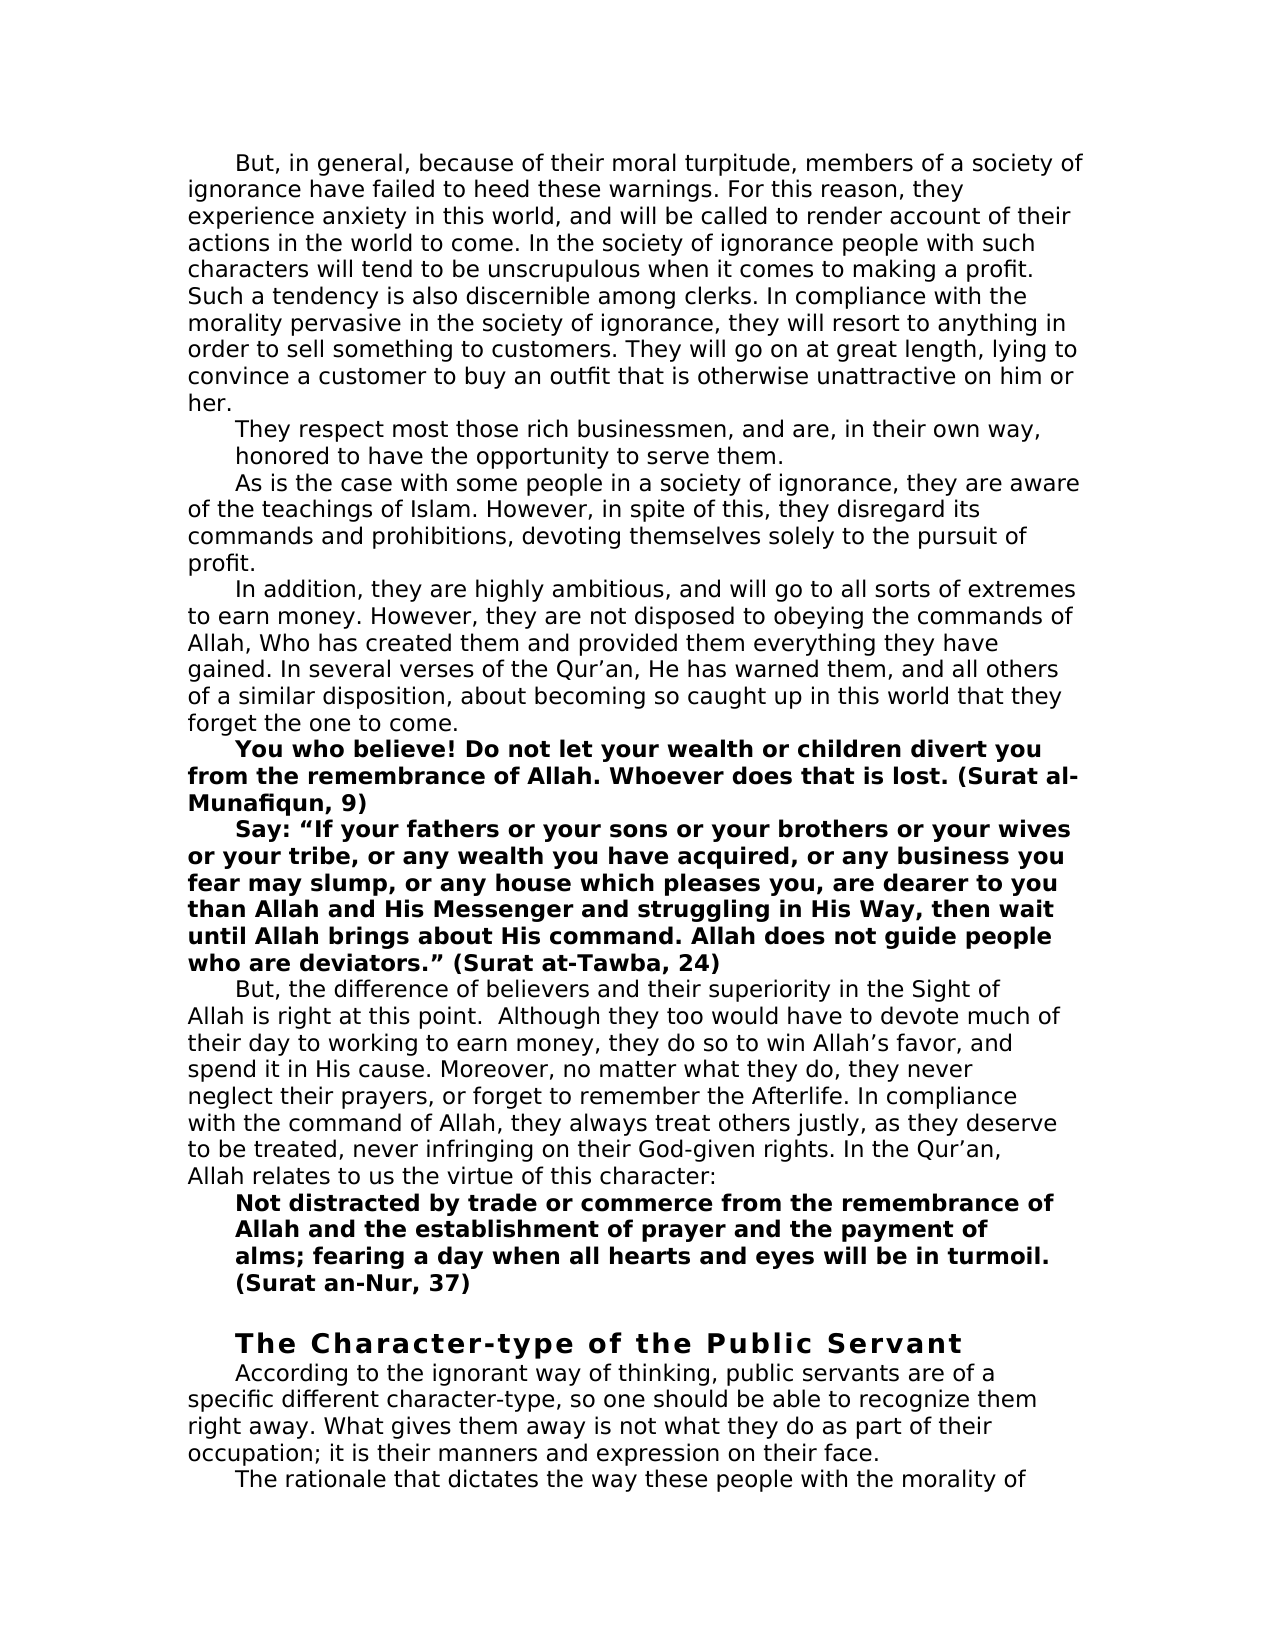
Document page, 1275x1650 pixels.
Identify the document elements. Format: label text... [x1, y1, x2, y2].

text In addition, they are highly ambitious, and will go to all sorts of extremes to earn money. However, they are not disposed to obeying the commands of Allah, Who has created them and provided them everything they have gained. In several verses of the Qur’an, He has warned them, and all others of a similar disposition, about becoming so caught up in this world that they forget the one to come. [187, 577, 1087, 737]
text Not distracted by trade or commerce from the remembrance of Allah and the establishment of prayer and the payment of alms; fearing a day when all hearts and eyes will be in turmoil. (Surat an-Nur, 37) [235, 1190, 1064, 1297]
text But, in general, because of their moral turpitude, members of a society of ignorance have failed to heed these warnings. For this reason, they experience anxiety in this world, and will be called to render account of their actions in the world to come. In the society of ignorance people with such characters will tend to be unscrupulous when it comes to making a profit. Such a tendency is also discernible among clerks. In compliance with the morality pervasive in the society of ignorance, they will resort to anything in order to sell something to customers. They will go on at great length, lying to convince a customer to buy an outfit that is otherwise unattractive on him or her. [187, 150, 1087, 417]
text They respect most those rich businessmen, and are, in their own way, honored to have the opportunity to serve them. [235, 417, 1064, 470]
text But, the difference of believers and their superiority in the Sight of Allah is right at this point. Although they too would have to devote much of their day to working to earn money, they do so to win Allah’s favor, and spend it in His cause. Moreover, no matter what they do, they never neglect their prayers, or forget to remember the Afterlife. In compliance with the command of Allah, they always treat others justly, as they deserve to be treated, never infringing on their God-given rights. In the Qur’an, Allah relates to us the virtue of this character: [187, 977, 1064, 1190]
text According to the ignorant way of thinking, public servants are of a specific different character-type, so one should be able to recognize them right away. What gives them away is not what they do as part of their occupation; it is their manners and expression on their face. [187, 1360, 1087, 1466]
text As is the case with some people in a society of ignorance, they are aware of the teachings of Islam. However, in spite of this, they disregard its commands and prohibitions, devoting themselves solely to the pursuit of profit. [187, 470, 1087, 577]
text The Character-type of the Public Servant [235, 1328, 1064, 1360]
text Say: “If your fathers or your sons or your brothers or your wives or your tribe, or any wealth you have acquired, or any business you fear may slump, or any house which pleases you, are dearer to you than Allah and His Messenger and struggling in His Way, then wait until Allah brings about His command. Allah does not guide people who are deviators.” (Surat at-Tawba, 24) [187, 817, 1087, 977]
text You who believe! Do not let your wealth or children divert you from the remembrance of Allah. Whoever does that is lost. (Surat al-Munafiqun, 9) [187, 737, 1087, 817]
text The rationale that dictates the way these people with the morality of [187, 1466, 1087, 1493]
